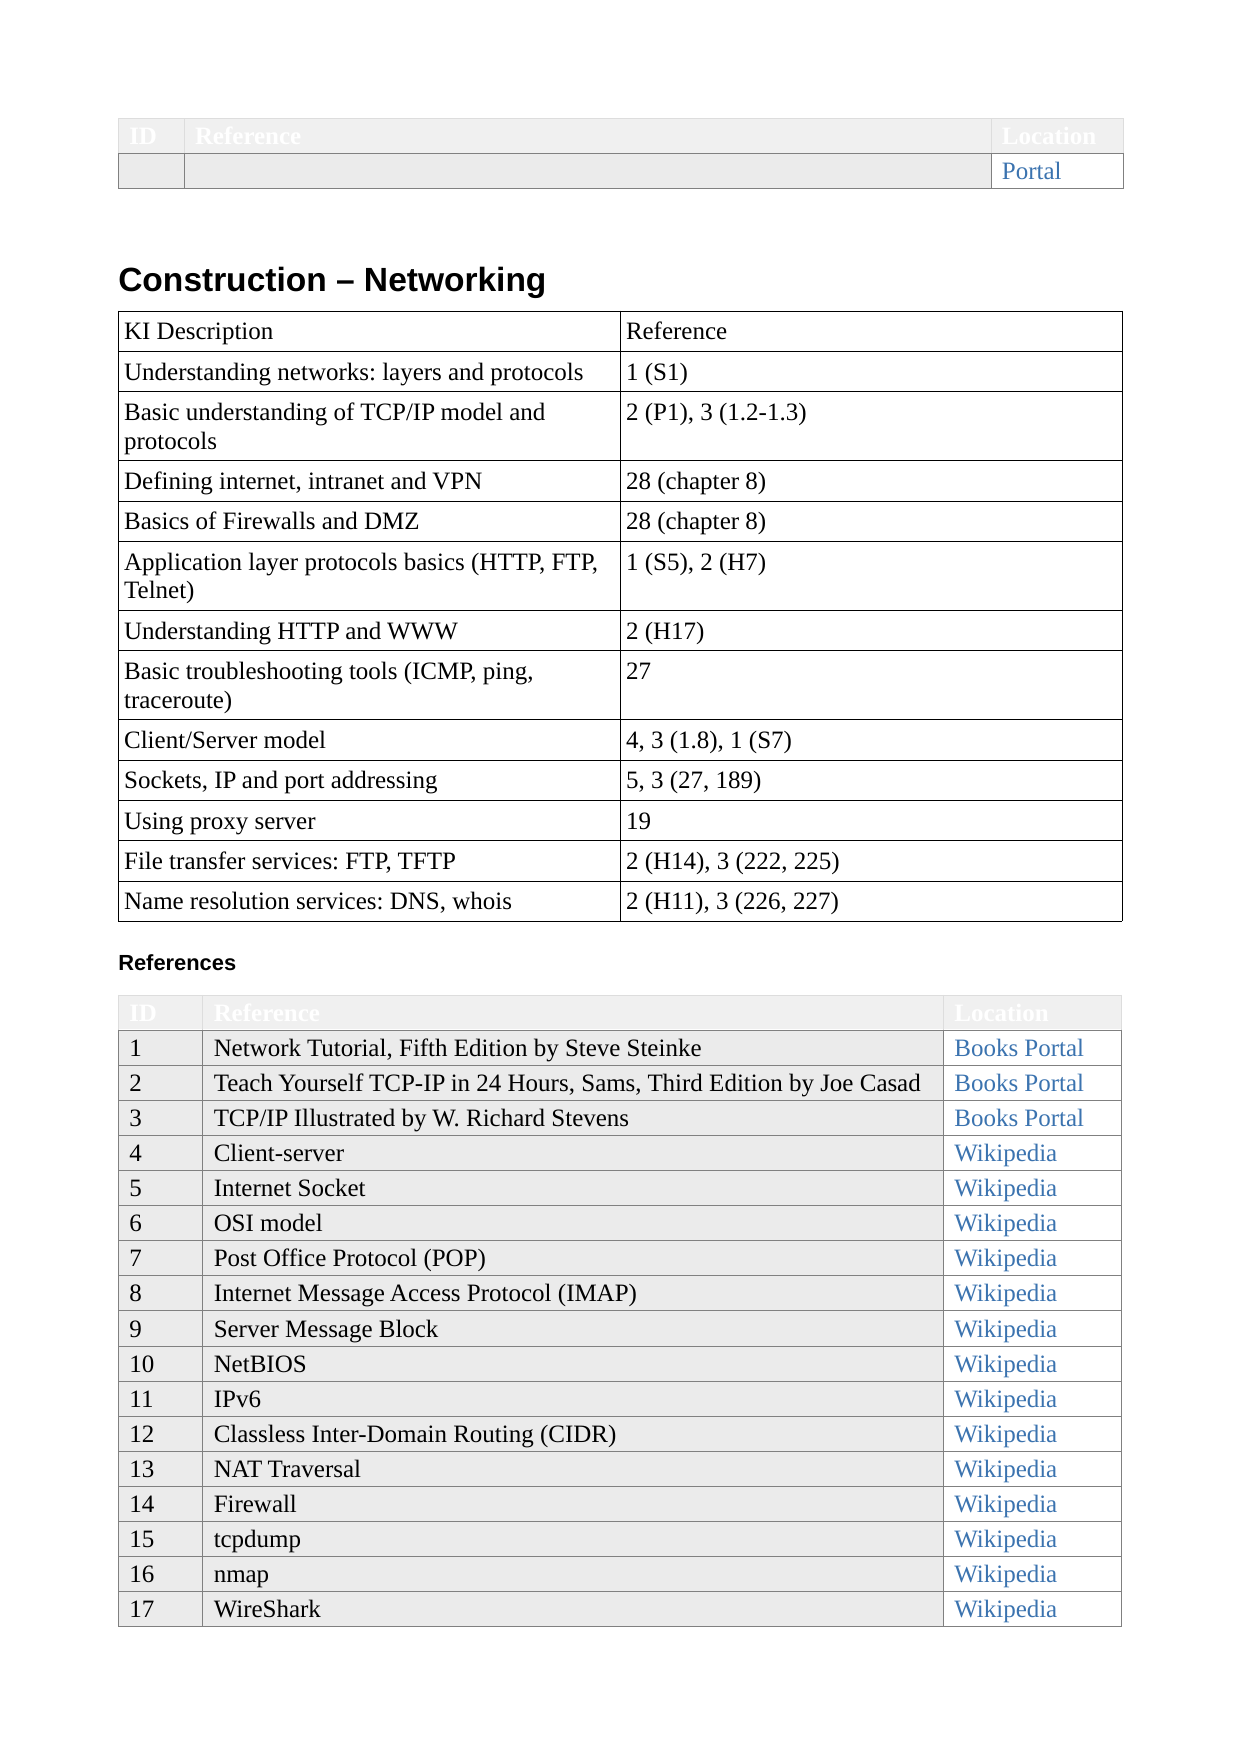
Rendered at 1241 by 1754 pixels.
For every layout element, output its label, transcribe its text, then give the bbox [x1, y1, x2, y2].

table_cell 1 (S5), 2 (H7) [621, 542, 1122, 610]
table_cell IPv6 [203, 1382, 943, 1416]
text References [118, 950, 1122, 975]
table_cell 11 [119, 1382, 202, 1416]
table_cell Wikipedia [944, 1382, 1121, 1416]
table_cell Post Office Protocol (POP) [203, 1241, 943, 1275]
table_cell OSI model [203, 1206, 943, 1240]
table_cell Application layer protocols basics (HTTP, FTP, Telnet) [119, 542, 620, 610]
table_cell Internet Message Access Protocol (IMAP) [203, 1276, 943, 1310]
table_cell Wikipedia [944, 1276, 1121, 1310]
table_cell Basic understanding of TCP/IP model and protocols [119, 392, 620, 460]
table_cell Books Portal [944, 1031, 1121, 1065]
table_cell 2 (P1), 3 (1.2-1.3) [621, 392, 1122, 460]
table_cell Internet Socket [203, 1171, 943, 1205]
table_cell Firewall [203, 1487, 943, 1521]
table_cell Wikipedia [944, 1311, 1121, 1346]
table_cell Wikipedia [944, 1241, 1121, 1275]
table_cell 1 (S1) [621, 352, 1122, 391]
table_cell File transfer services: FTP, TFTP [119, 841, 620, 881]
table_cell Understanding networks: layers and protocols [119, 352, 620, 391]
table_cell 8 [119, 1276, 202, 1310]
table_cell 28 (chapter 8) [621, 502, 1122, 541]
subtitle Construction – Networking [118, 259, 1122, 298]
table_cell Teach Yourself TCP-IP in 24 Hours, Sams, Third Edition by Joe Casad [203, 1066, 943, 1100]
table_header ID [119, 996, 202, 1029]
table_cell Basics of Firewalls and DMZ [119, 502, 620, 541]
table_header Reference [621, 312, 1122, 351]
table_cell 12 [119, 1417, 202, 1451]
table_cell Wikipedia [944, 1206, 1121, 1240]
table_cell 28 (chapter 8) [621, 461, 1122, 501]
table_cell Wikipedia [944, 1592, 1121, 1626]
table_cell 14 [119, 1487, 202, 1521]
table_cell Portal [992, 154, 1123, 188]
table_cell Name resolution services: DNS, whois [119, 882, 620, 921]
table_cell 10 [119, 1347, 202, 1381]
table_cell 27 [621, 651, 1122, 719]
table_cell Wikipedia [944, 1171, 1121, 1205]
table_cell NAT Traversal [203, 1452, 943, 1486]
table_cell Classless Inter-Domain Routing (CIDR) [203, 1417, 943, 1451]
table_cell Wikipedia [944, 1136, 1121, 1170]
table_cell Server Message Block [203, 1311, 943, 1346]
table_cell Wikipedia [944, 1452, 1121, 1486]
table_cell WireShark [203, 1592, 943, 1626]
table_cell 15 [119, 1522, 202, 1556]
table_cell Using proxy server [119, 801, 620, 840]
table_cell TCP/IP Illustrated by W. Richard Stevens [203, 1101, 943, 1135]
table_cell Basic troubleshooting tools (ICMP, ping, traceroute) [119, 651, 620, 719]
table_cell 2 (H14), 3 (222, 225) [621, 841, 1122, 881]
table_cell 3 [119, 1101, 202, 1135]
table_cell 17 [119, 1592, 202, 1626]
table_cell 13 [119, 1452, 202, 1486]
table_cell 2 (H17) [621, 611, 1122, 650]
table_header Reference [185, 119, 991, 153]
table_cell Sockets, IP and port addressing [119, 761, 620, 800]
table_cell Wikipedia [944, 1347, 1121, 1381]
table_cell 1 [119, 1031, 202, 1065]
table_cell Understanding HTTP and WWW [119, 611, 620, 650]
table_cell Books Portal [944, 1066, 1121, 1100]
table_cell Wikipedia [944, 1557, 1121, 1591]
table_cell 9 [119, 1311, 202, 1346]
table_cell 7 [119, 1241, 202, 1275]
table_cell Wikipedia [944, 1487, 1121, 1521]
table_cell tcpdump [203, 1522, 943, 1556]
table_cell 19 [621, 801, 1122, 840]
table_cell Defining internet, intranet and VPN [119, 461, 620, 501]
table_cell 6 [119, 1206, 202, 1240]
table_cell Wikipedia [944, 1522, 1121, 1556]
table_cell Client-server [203, 1136, 943, 1170]
table_cell nmap [203, 1557, 943, 1591]
table_cell 2 [119, 1066, 202, 1100]
table_cell 5, 3 (27, 189) [621, 761, 1122, 800]
table_cell NetBIOS [203, 1347, 943, 1381]
table_cell Wikipedia [944, 1417, 1121, 1451]
table_header Location [992, 119, 1123, 153]
table_header KI Description [119, 312, 620, 351]
table_cell 4 [119, 1136, 202, 1170]
table_cell [185, 154, 991, 188]
table_cell 16 [119, 1557, 202, 1591]
table_cell 2 (H11), 3 (226, 227) [621, 882, 1122, 921]
table_cell Books Portal [944, 1101, 1121, 1135]
table_cell 5 [119, 1171, 202, 1205]
table_header Reference [203, 996, 943, 1029]
table_cell Client/Server model [119, 720, 620, 759]
table_cell 4, 3 (1.8), 1 (S7) [621, 720, 1122, 759]
table_cell Network Tutorial, Fifth Edition by Steve Steinke [203, 1031, 943, 1065]
table_header Location [944, 996, 1121, 1029]
table_header ID [119, 119, 184, 153]
table_cell [119, 154, 184, 188]
